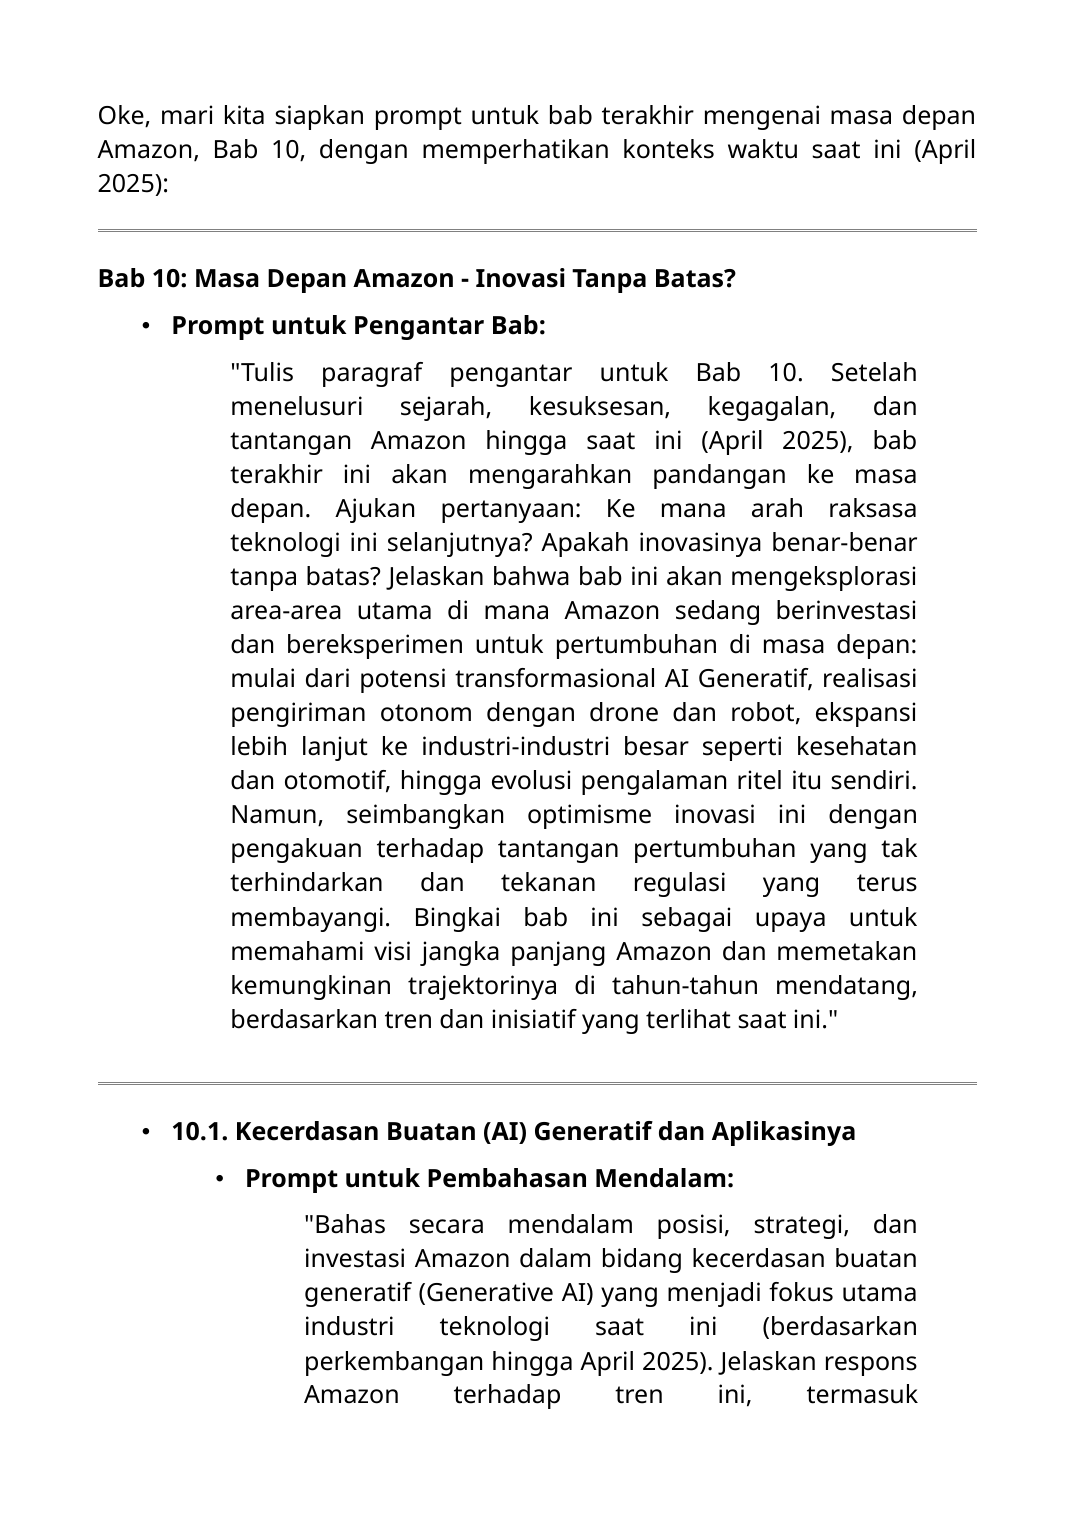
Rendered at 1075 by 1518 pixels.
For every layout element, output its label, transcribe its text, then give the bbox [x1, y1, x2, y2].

list "Tulis paragraf pengantar untuk Bab 10. Setelah menelusuri sejarah, kesuksesan, kegagalan, dan tantangan Amazon hingga saat ini (April 2025), bab terakhir ini akan mengarahkan pandangan ke masa depan. Ajukan pertanyaan: Ke mana arah raksasa teknologi ini selanjutnya? Apakah inovasinya benar-benar tanpa batas? Jelaskan bahwa bab ini akan mengeksplorasi area-area utama di mana Amazon sedang berinvestasi dan bereksperimen untuk pertumbuhan di masa depan: mulai dari potensi transformasional AI Generatif, realisasi pengiriman otonom dengan drone dan robot, ekspansi lebih lanjut ke industri-industri besar seperti kesehatan dan otomotif, hingga evolusi pengalaman ritel itu sendiri. Namun, seimbangkan optimisme inovasi ini dengan pengakuan terhadap tantangan pertumbuhan yang tak terhindarkan dan tekanan regulasi yang terus membayangi. Bingkai bab ini sebagai upaya untuk memahami visi jangka panjang Amazon dan memetakan kemungkinan trajektorinya di tahun-tahun mendatang, berdasarkan tren dan inisiatif yang terlihat saat ini." [201, 354, 918, 1035]
list "Bahas secara mendalam posisi, strategi, dan investasi Amazon dalam bidang kecerdasan buatan generatif (Generative AI) yang menjadi fokus utama industri teknologi saat ini (berdasarkan perkembangan hingga April 2025). Jelaskan respons Amazon terhadap tren ini, termasuk [274, 1207, 918, 1411]
text Oke, mari kita siapkan prompt untuk bab terakhir mengenai masa depan Amazon, Bab 10, dengan memperhatikan konteks waktu saat ini (April 2025): [97, 97, 977, 200]
list Prompt untuk Pengantar Bab: [142, 308, 977, 342]
list 10.1. Kecerdasan Buatan (AI) Generatif dan Aplikasinya [142, 1114, 977, 1148]
text Bab 10: Masa Depan Amazon - Inovasi Tanpa Batas? [97, 261, 977, 295]
list Prompt untuk Pembahasan Mendalam: [215, 1160, 977, 1194]
